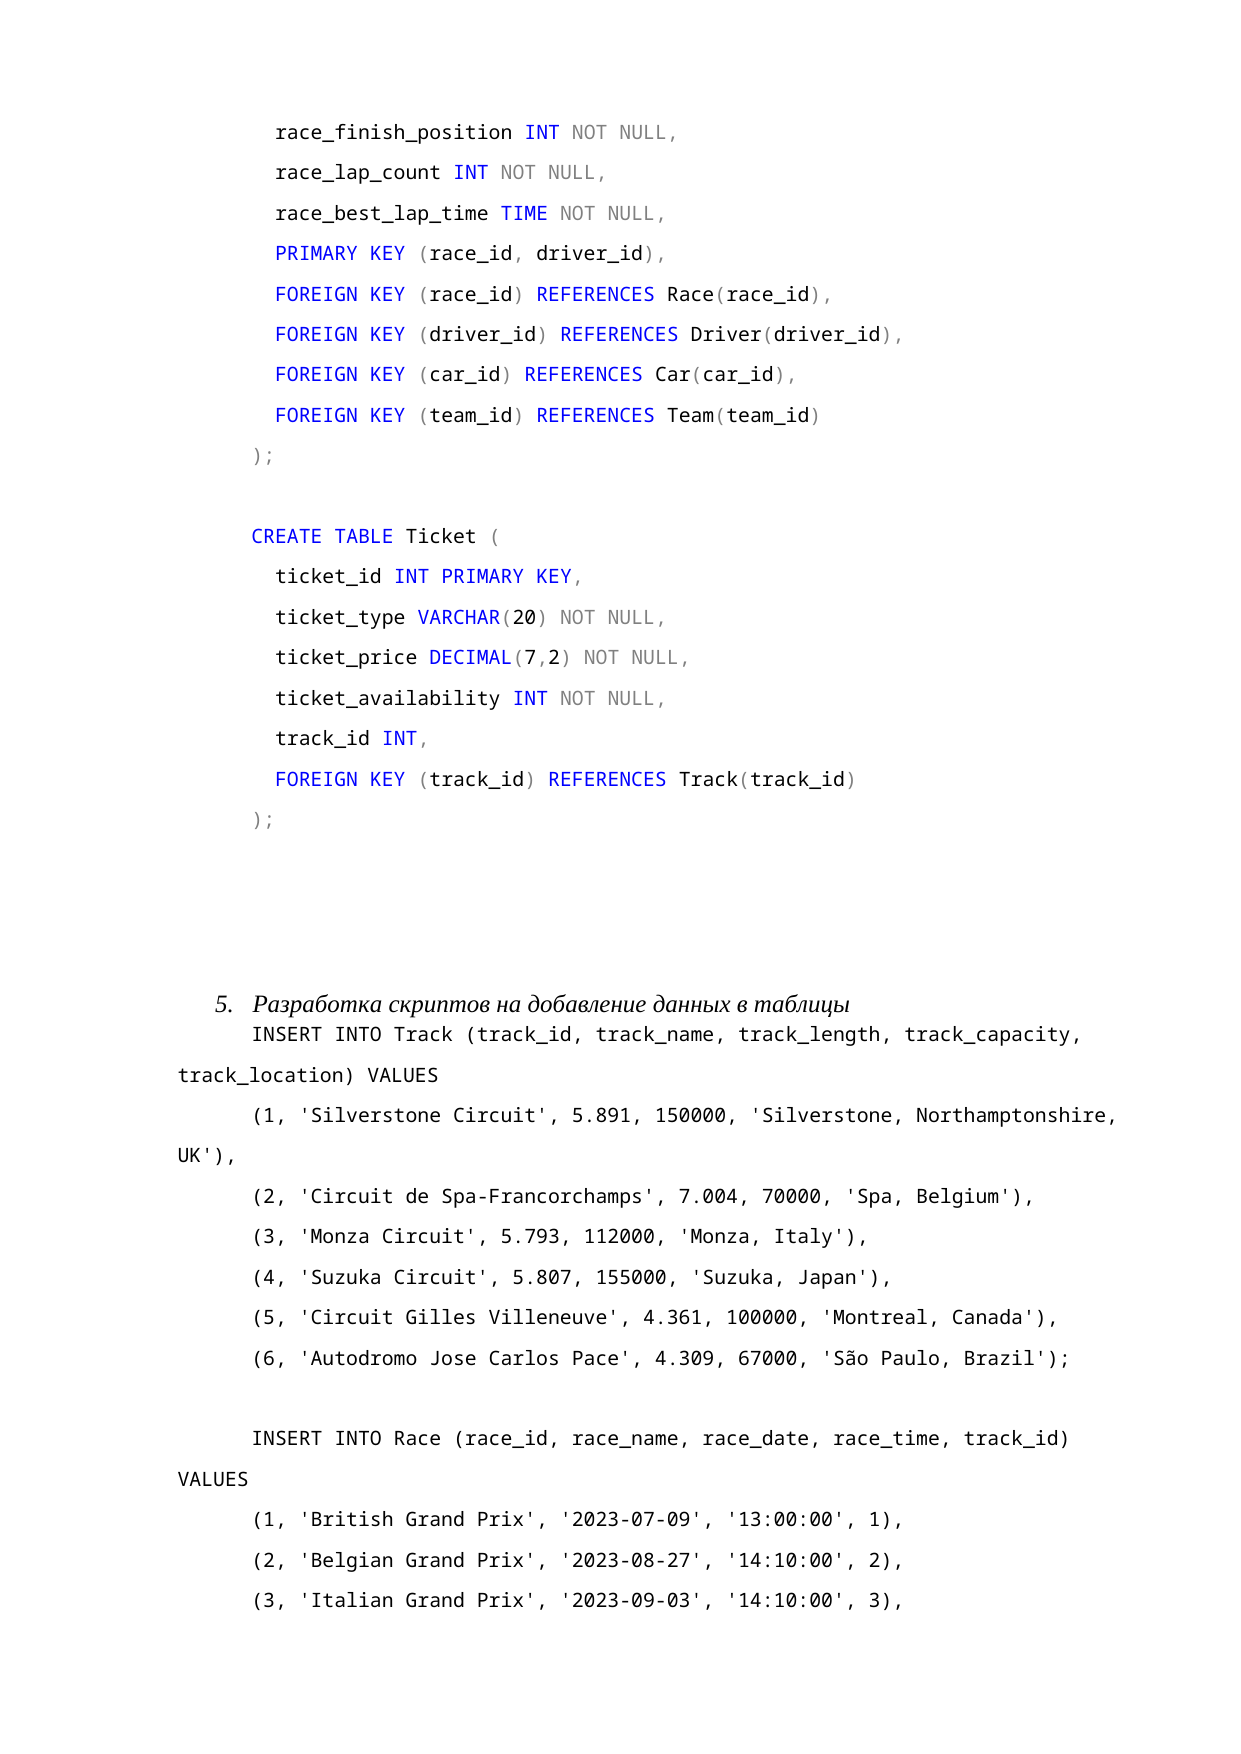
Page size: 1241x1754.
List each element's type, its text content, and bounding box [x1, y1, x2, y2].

text (1, 'British Grand Prix', '2023-07-09', '13:00:00', 1), [177, 1506, 1152, 1532]
text (2, 'Circuit de Spa-Francorchamps', 7.004, 70000, 'Spa, Belgium'), [177, 1182, 1152, 1209]
text ticket_price DECIMAL(7,2) NOT NULL, [177, 643, 1152, 671]
text FOREIGN KEY (car_id) REFERENCES Car(car_id), [177, 361, 1152, 388]
text ); [177, 441, 1152, 468]
text (3, 'Monza Circuit', 5.793, 112000, 'Monza, Italy'), [177, 1223, 1152, 1249]
text (5, 'Circuit Gilles Villeneuve', 4.361, 100000, 'Montreal, Canada'), [177, 1303, 1152, 1330]
text (4, 'Suzuka Circuit', 5.807, 155000, 'Suzuka, Japan'), [177, 1263, 1152, 1290]
text INSERT INTO Track (track_id, track_name, track_length, track_capacity, track_location) VALUES [177, 1021, 1152, 1088]
text ticket_id INT PRIMARY KEY, [177, 563, 1152, 590]
text ticket_type VARCHAR(20) NOT NULL, [177, 603, 1152, 630]
text (2, 'Belgian Grand Prix', '2023-08-27', '14:10:00', 2), [177, 1546, 1152, 1573]
text FOREIGN KEY (team_id) REFERENCES Team(team_id) [177, 401, 1152, 428]
text CREATE TABLE Ticket ( [177, 522, 1152, 549]
text (3, 'Italian Grand Prix', '2023-09-03', '14:10:00', 3), [177, 1586, 1152, 1613]
text track_id INT, [177, 724, 1152, 751]
text race_lap_count INT NOT NULL, [177, 158, 1152, 186]
text FOREIGN KEY (driver_id) REFERENCES Driver(driver_id), [177, 320, 1152, 347]
text INSERT INTO Race (race_id, race_name, race_date, race_time, track_id) VALUES [177, 1425, 1152, 1492]
text PRIMARY KEY (race_id, driver_id), [177, 239, 1152, 266]
text (1, 'Silverstone Circuit', 5.891, 150000, 'Silverstone, Northamptonshire, UK'), [177, 1101, 1152, 1169]
text ticket_availability INT NOT NULL, [177, 684, 1152, 711]
text race_best_lap_time TIME NOT NULL, [177, 199, 1152, 226]
text (6, 'Autodromo Jose Carlos Pace', 4.309, 67000, 'São Paulo, Brazil'); [177, 1344, 1152, 1371]
subtitle Разработка скриптов на добавление данных в таблицы [215, 989, 1152, 1018]
text race_finish_position INT NOT NULL, [177, 118, 1152, 145]
text FOREIGN KEY (track_id) REFERENCES Track(track_id) [177, 765, 1152, 792]
text FOREIGN KEY (race_id) REFERENCES Race(race_id), [177, 280, 1152, 307]
text ); [177, 805, 1152, 832]
